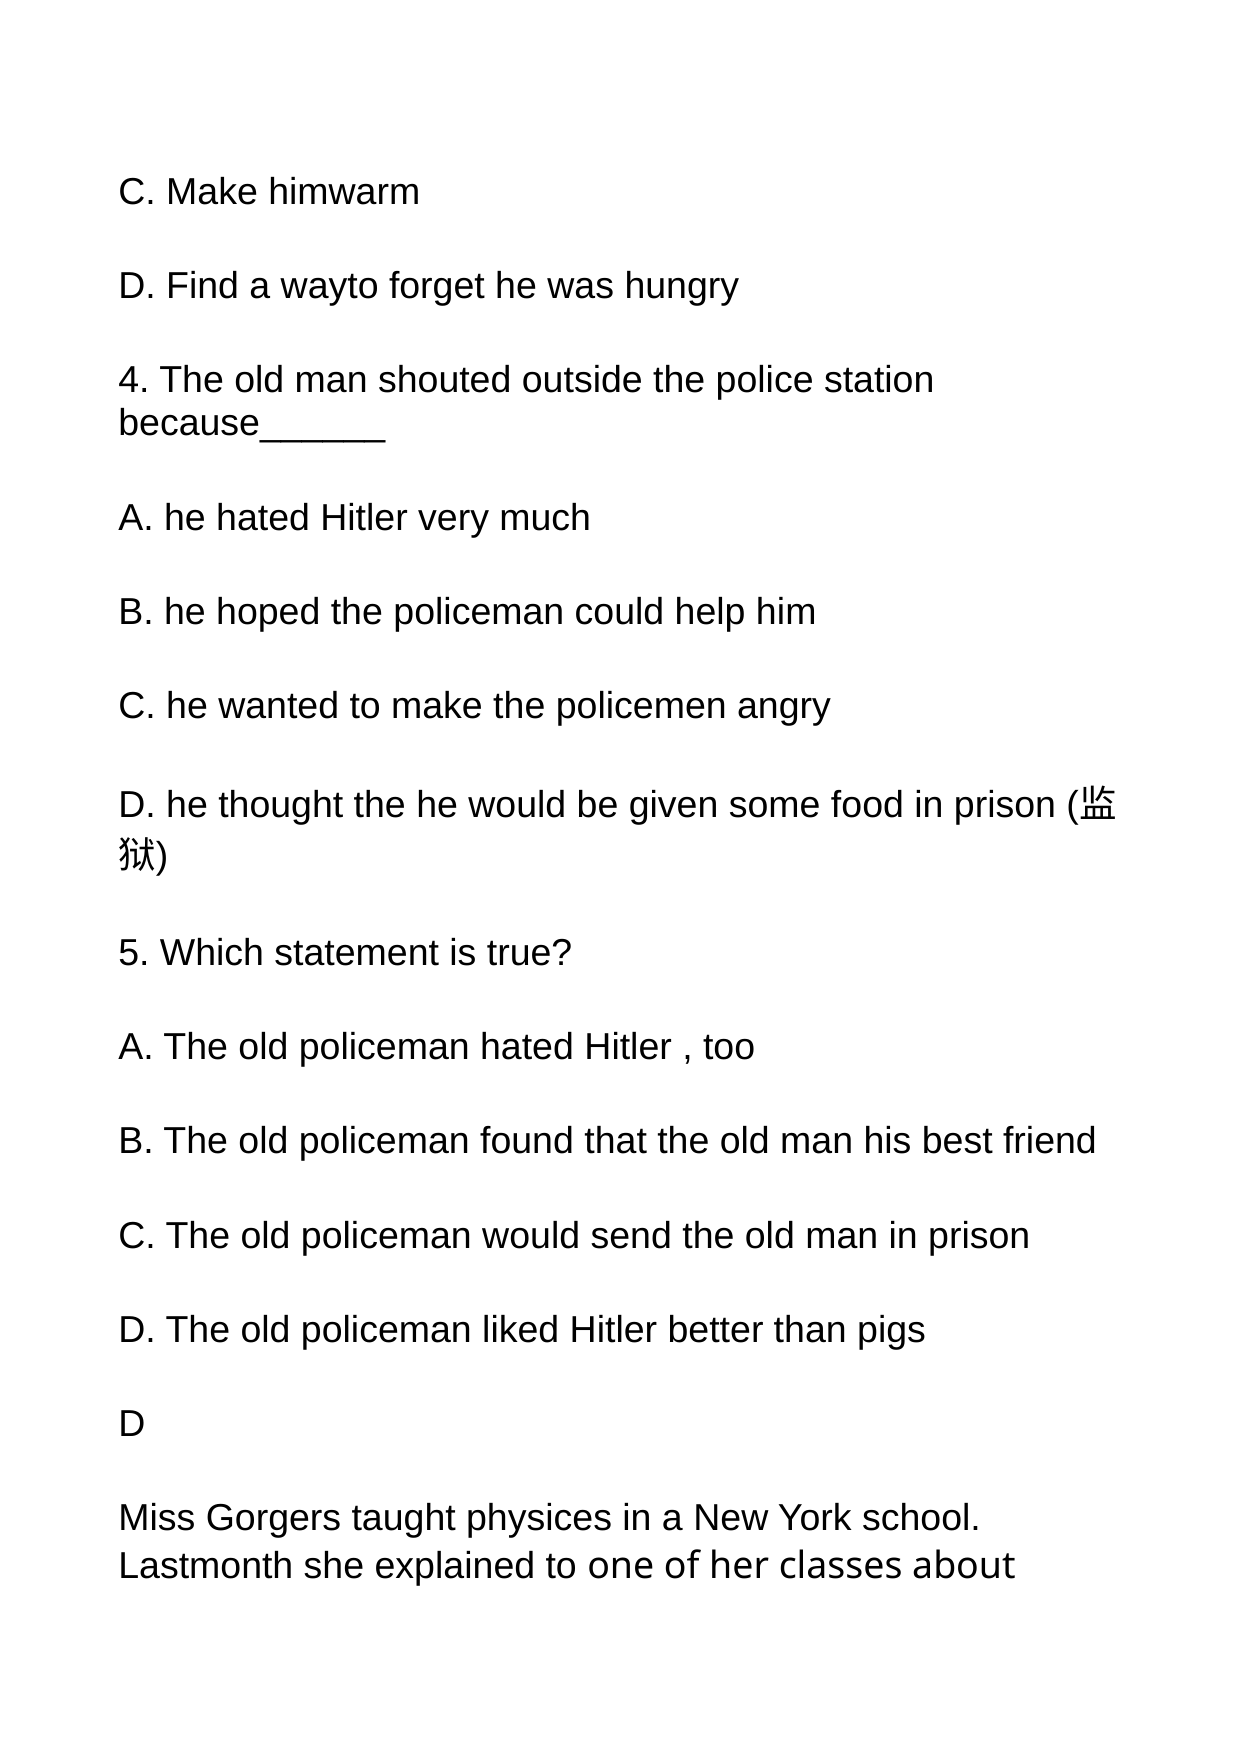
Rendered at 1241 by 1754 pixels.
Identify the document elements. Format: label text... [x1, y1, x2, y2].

text 4. The old man shouted outside the police station because______ [118, 357, 1122, 444]
text C. he wanted to make the policemen angry [118, 683, 1122, 726]
text Miss Gorgers taught physices in a New York school. Lastmonth she explained to one of her classes about [118, 1495, 1122, 1589]
text 5. Which statement is true? [118, 930, 1122, 973]
text C. Make himwarm [118, 169, 1122, 212]
text D [118, 1401, 1122, 1444]
text D. he thought the he would be given some food in prison (监狱) [118, 777, 1122, 879]
text A. The old policeman hated Hitler , too [118, 1024, 1122, 1068]
text C. The old policeman would send the old man in prison [118, 1213, 1122, 1256]
text D. Find a wayto forget he was hungry [118, 263, 1122, 306]
text D. The old policeman liked Hitler better than pigs [118, 1307, 1122, 1350]
text B. he hoped the policeman could help him [118, 589, 1122, 632]
text A. he hated Hitler very much [118, 495, 1122, 538]
text B. The old policeman found that the old man his best friend [118, 1119, 1122, 1162]
